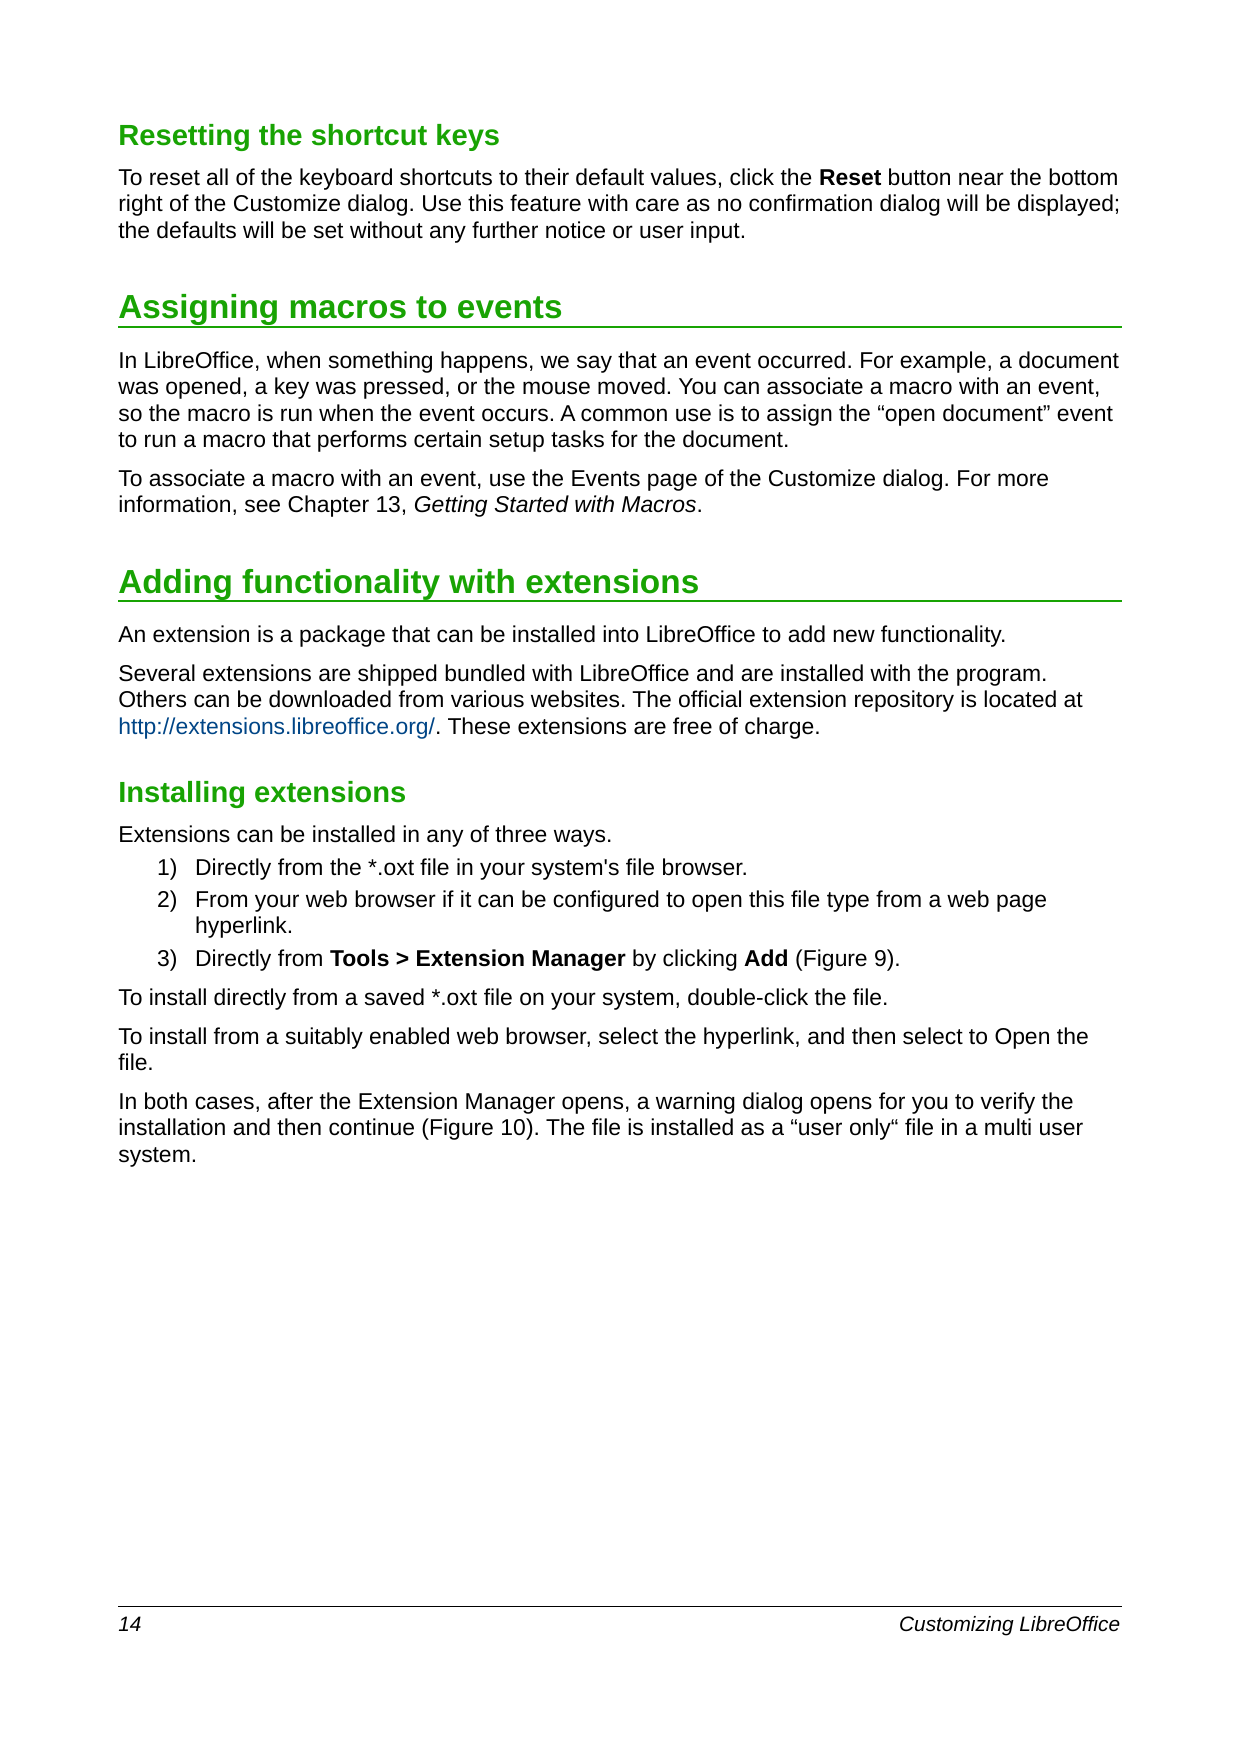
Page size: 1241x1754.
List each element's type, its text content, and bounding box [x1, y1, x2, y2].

text In both cases, after the Extension Manager opens, a warning dialog opens for you to verify the installation and then continue (Figure 10). The file is installed as a “user only“ file in a multi user system. [118, 1088, 1122, 1167]
subtitle Assigning macros to events [118, 287, 1122, 326]
list Extensions can be installed in any of three ways. [118, 821, 1122, 847]
subtitle Adding functionality with extensions [118, 562, 1122, 600]
text In LibreOffice, when something happens, we say that an event occurred. For example, a document was opened, a key was pressed, or the mouse moved. You can associate a macro with an event, so the macro is run when the event occurs. A common use is to assign the “open document” event to run a macro that performs certain setup tasks for the document. [118, 347, 1122, 452]
subtitle Resetting the shortcut keys [118, 118, 1122, 152]
text An extension is a package that can be installed into LibreOffice to add new functionality. [118, 621, 1122, 648]
list Directly from the *.oxt file in your system's file browser. [177, 853, 1122, 880]
text To install from a suitably enabled web browser, select the hyperlink, and then select to Open the file. [118, 1023, 1122, 1075]
subtitle Installing extensions [118, 775, 1122, 808]
text To install directly from a saved *.oxt file on your system, double-click the file. [118, 984, 1122, 1010]
list Directly from Tools > Extension Manager by clicking Add (Figure 9). [177, 945, 1122, 971]
text To associate a macro with an event, use the Events page of the Customize dialog. For more information, see Chapter 13, Getting Started with Macros. [118, 465, 1122, 517]
list From your web browser if it can be configured to open this file type from a web page hyperlink. [177, 886, 1122, 939]
text To reset all of the keyboard shortcuts to their default values, click the Reset button near the bottom right of the Customize dialog. Use this feature with care as no confirmation dialog will be displayed; the defaults will be set without any further notice or user input. [118, 164, 1122, 243]
text Several extensions are shipped bundled with LibreOffice and are installed with the program. Others can be downloaded from various websites. The official extension repository is located at http://extensions.libreoffice.org/. These extensions are free of charge. [118, 660, 1122, 739]
